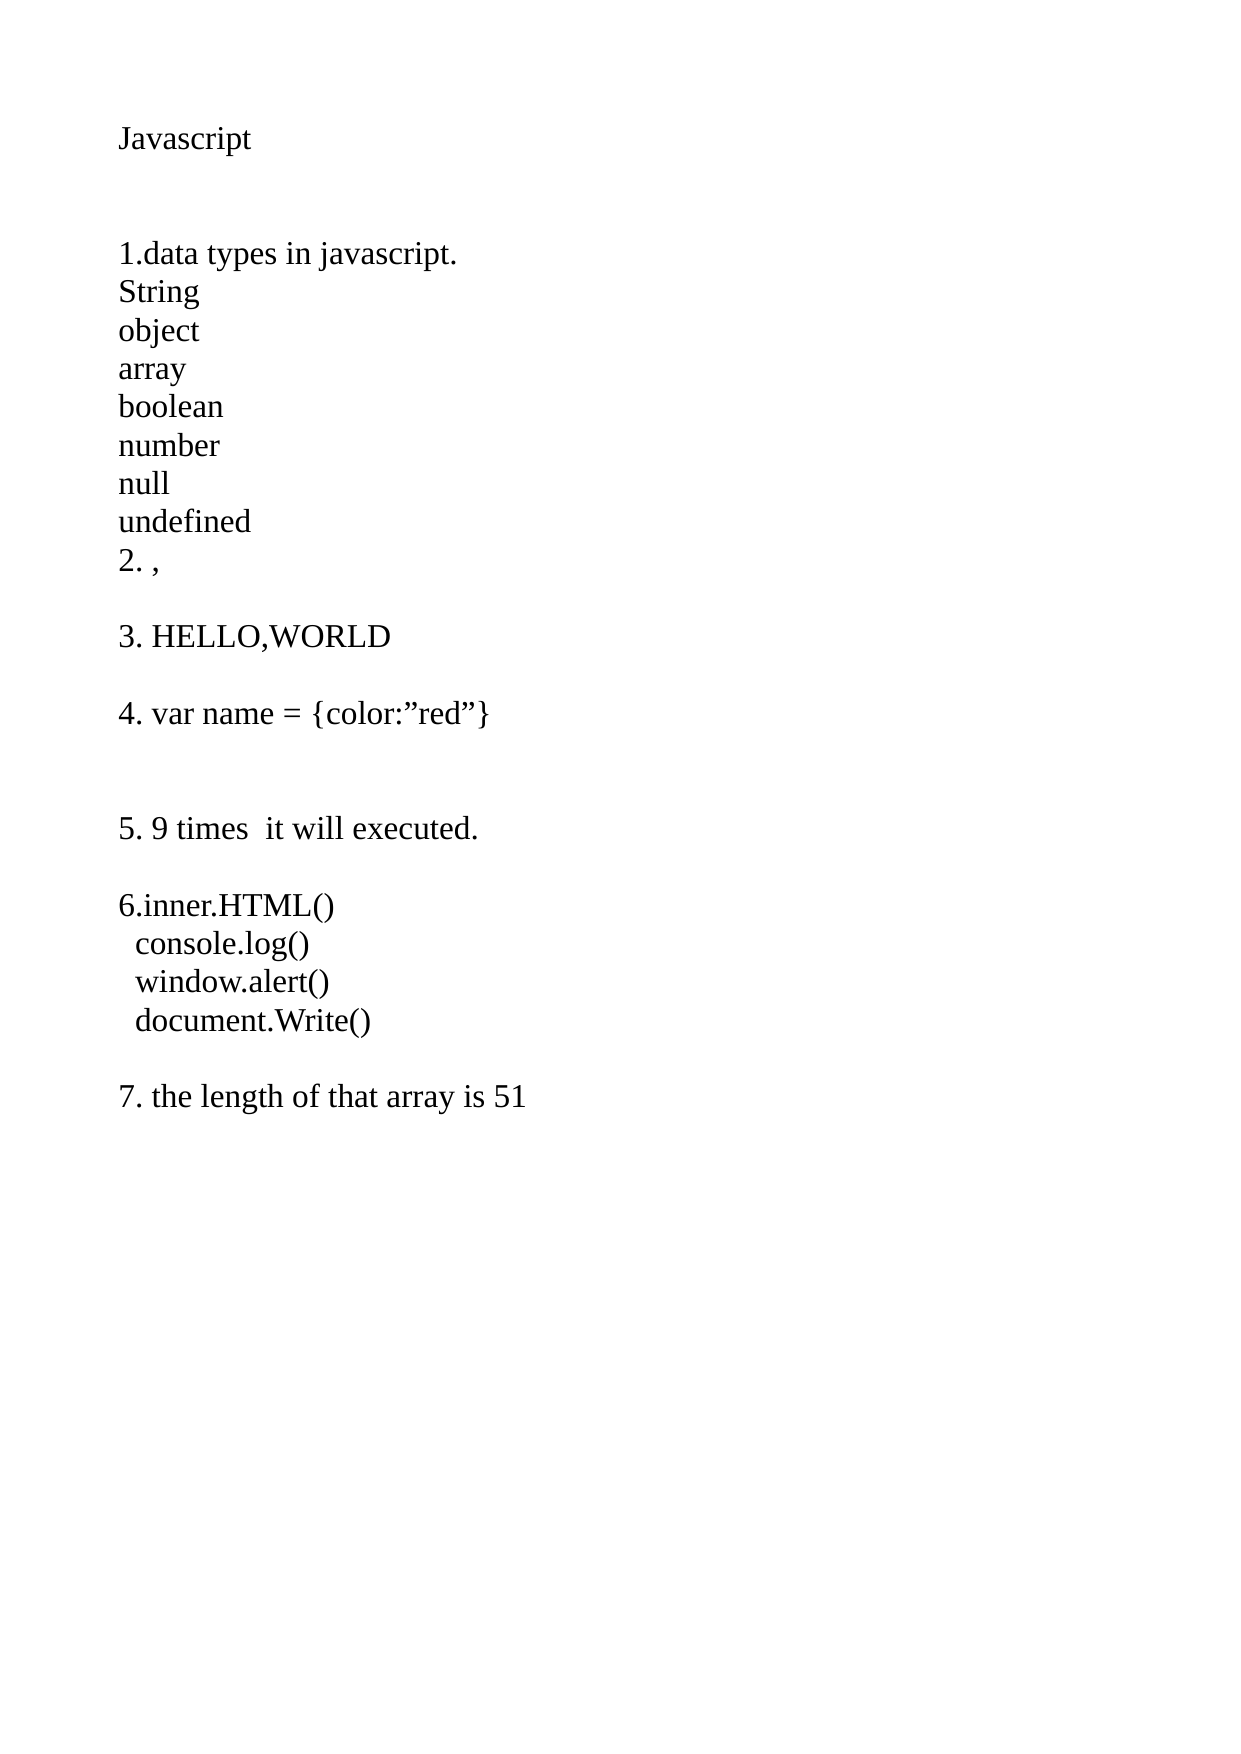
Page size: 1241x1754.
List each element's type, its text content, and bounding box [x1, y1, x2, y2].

text array [118, 348, 1122, 386]
text 5. 9 times it will executed. [118, 808, 1122, 846]
text console.log() [118, 923, 1122, 961]
text 1.data types in javascript. [118, 233, 1122, 271]
text String [118, 271, 1122, 310]
text window.alert() [118, 961, 1122, 1000]
text 3. HELLO,WORLD [118, 616, 1122, 655]
text document.Write() [118, 1000, 1122, 1038]
text undefined [118, 501, 1122, 540]
text number [118, 425, 1122, 463]
text 7. the length of that array is 51 [118, 1076, 1122, 1115]
text 4. var name = {color:”red”} [118, 693, 1122, 731]
text boolean [118, 386, 1122, 425]
text object [118, 310, 1122, 348]
text Javascript [118, 118, 1122, 156]
text null [118, 463, 1122, 501]
text 2. , [118, 540, 1122, 578]
text 6.inner.HTML() [118, 885, 1122, 923]
